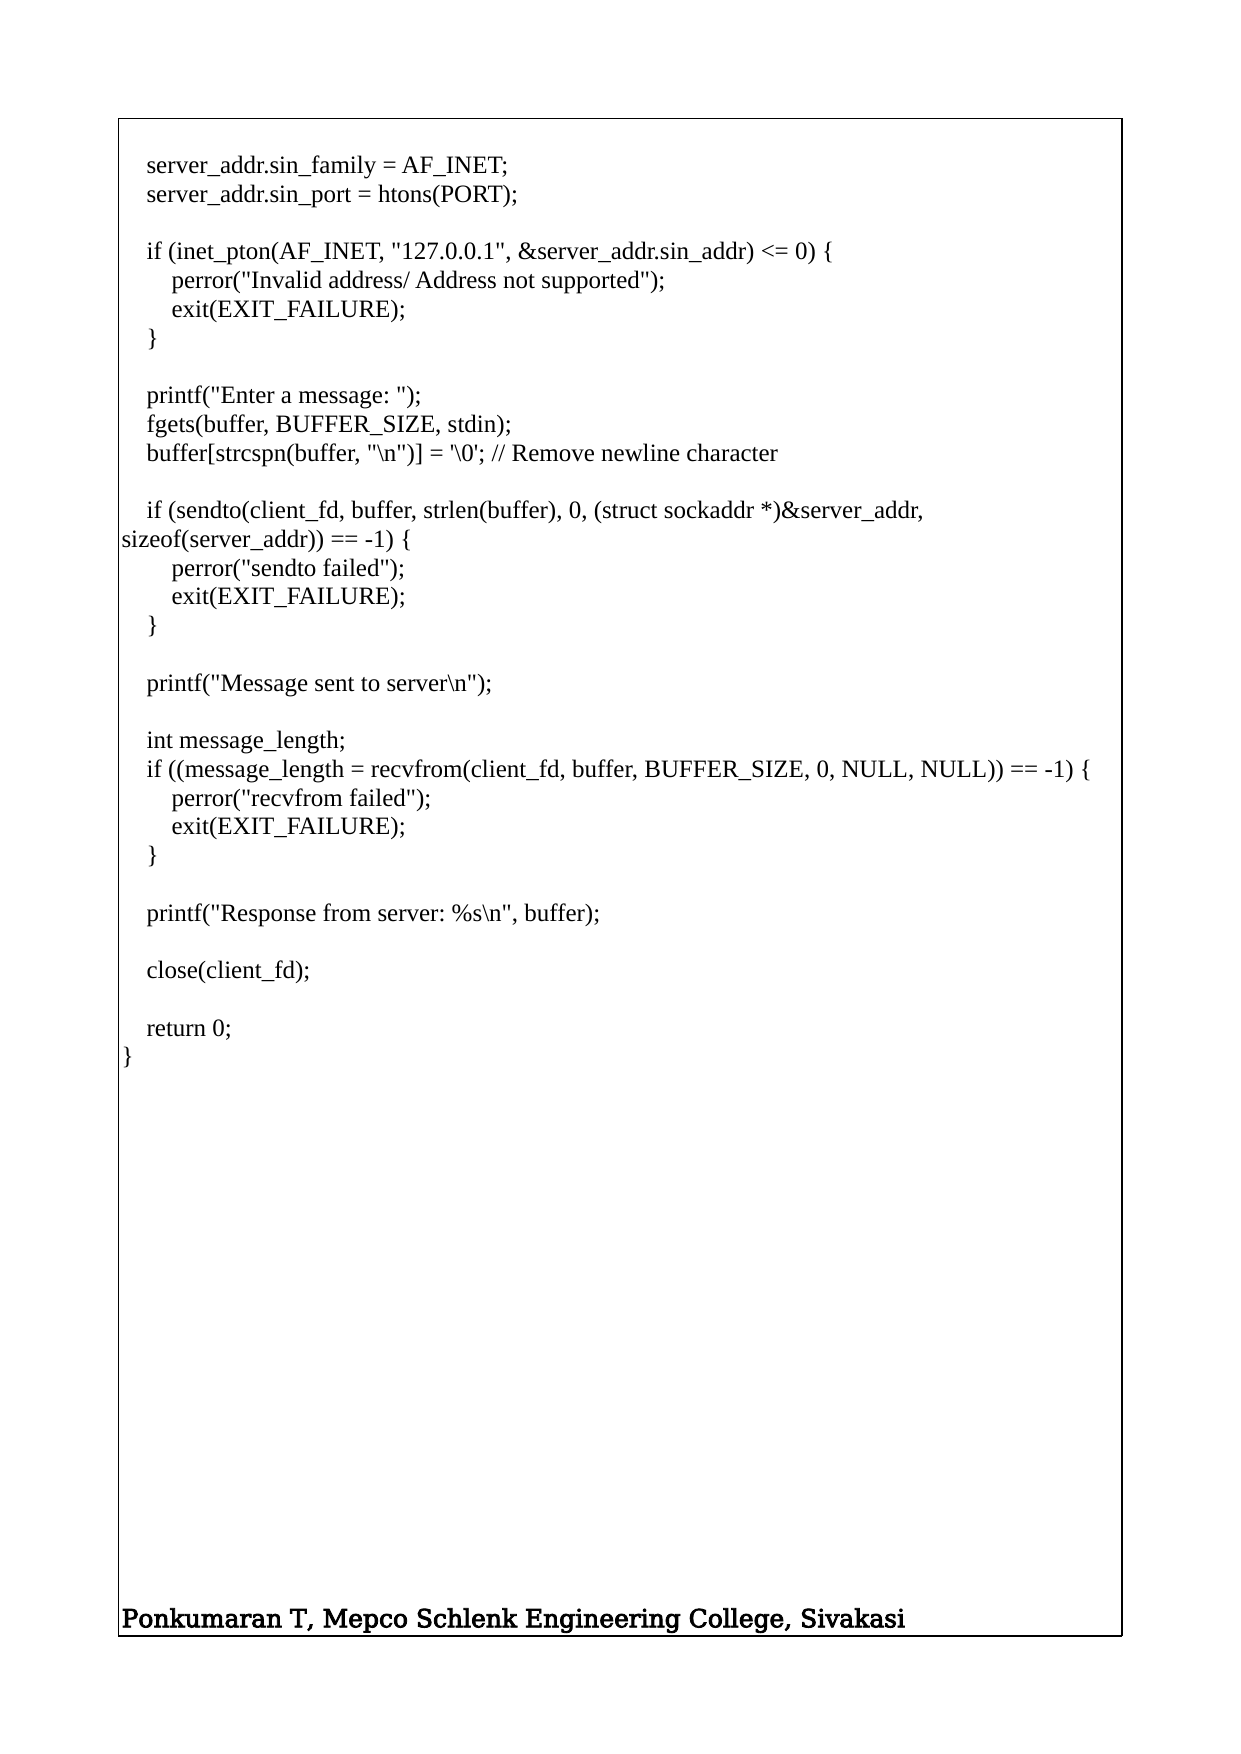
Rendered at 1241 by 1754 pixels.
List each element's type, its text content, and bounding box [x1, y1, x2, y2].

text server_addr.sin_family = AF_INET; [121, 150, 1119, 179]
text fgets(buffer, BUFFER_SIZE, stdin); [121, 409, 1119, 438]
text } [121, 840, 1119, 869]
text if (inet_pton(AF_INET, "127.0.0.1", &server_addr.sin_addr) <= 0) { [121, 236, 1119, 265]
text printf("Enter a message: "); [121, 380, 1119, 409]
text } [121, 610, 1119, 639]
text exit(EXIT_FAILURE); [121, 294, 1119, 323]
text exit(EXIT_FAILURE); [121, 811, 1119, 840]
text } [121, 323, 1119, 351]
text printf("Response from server: %s\n", buffer); [121, 898, 1119, 926]
text return 0; [121, 1013, 1119, 1041]
text printf("Message sent to server\n"); [121, 668, 1119, 696]
text perror("Invalid address/ Address not supported"); [121, 265, 1119, 294]
text close(client_fd); [121, 955, 1119, 984]
text int message_length; [121, 725, 1119, 754]
text exit(EXIT_FAILURE); [121, 581, 1119, 610]
text if ((message_length = recvfrom(client_fd, buffer, BUFFER_SIZE, 0, NULL, NULL)) == -1) { [121, 754, 1119, 783]
text if (sendto(client_fd, buffer, strlen(buffer), 0, (struct sockaddr *)&server_addr, sizeof(server_addr)) == -1) { [121, 495, 1119, 553]
text perror("recvfrom failed"); [121, 783, 1119, 811]
text server_addr.sin_port = htons(PORT); [121, 179, 1119, 208]
text } [121, 1041, 1119, 1070]
text perror("sendto failed"); [121, 553, 1119, 581]
text buffer[strcspn(buffer, "\n")] = '\0'; // Remove newline character [121, 438, 1119, 466]
